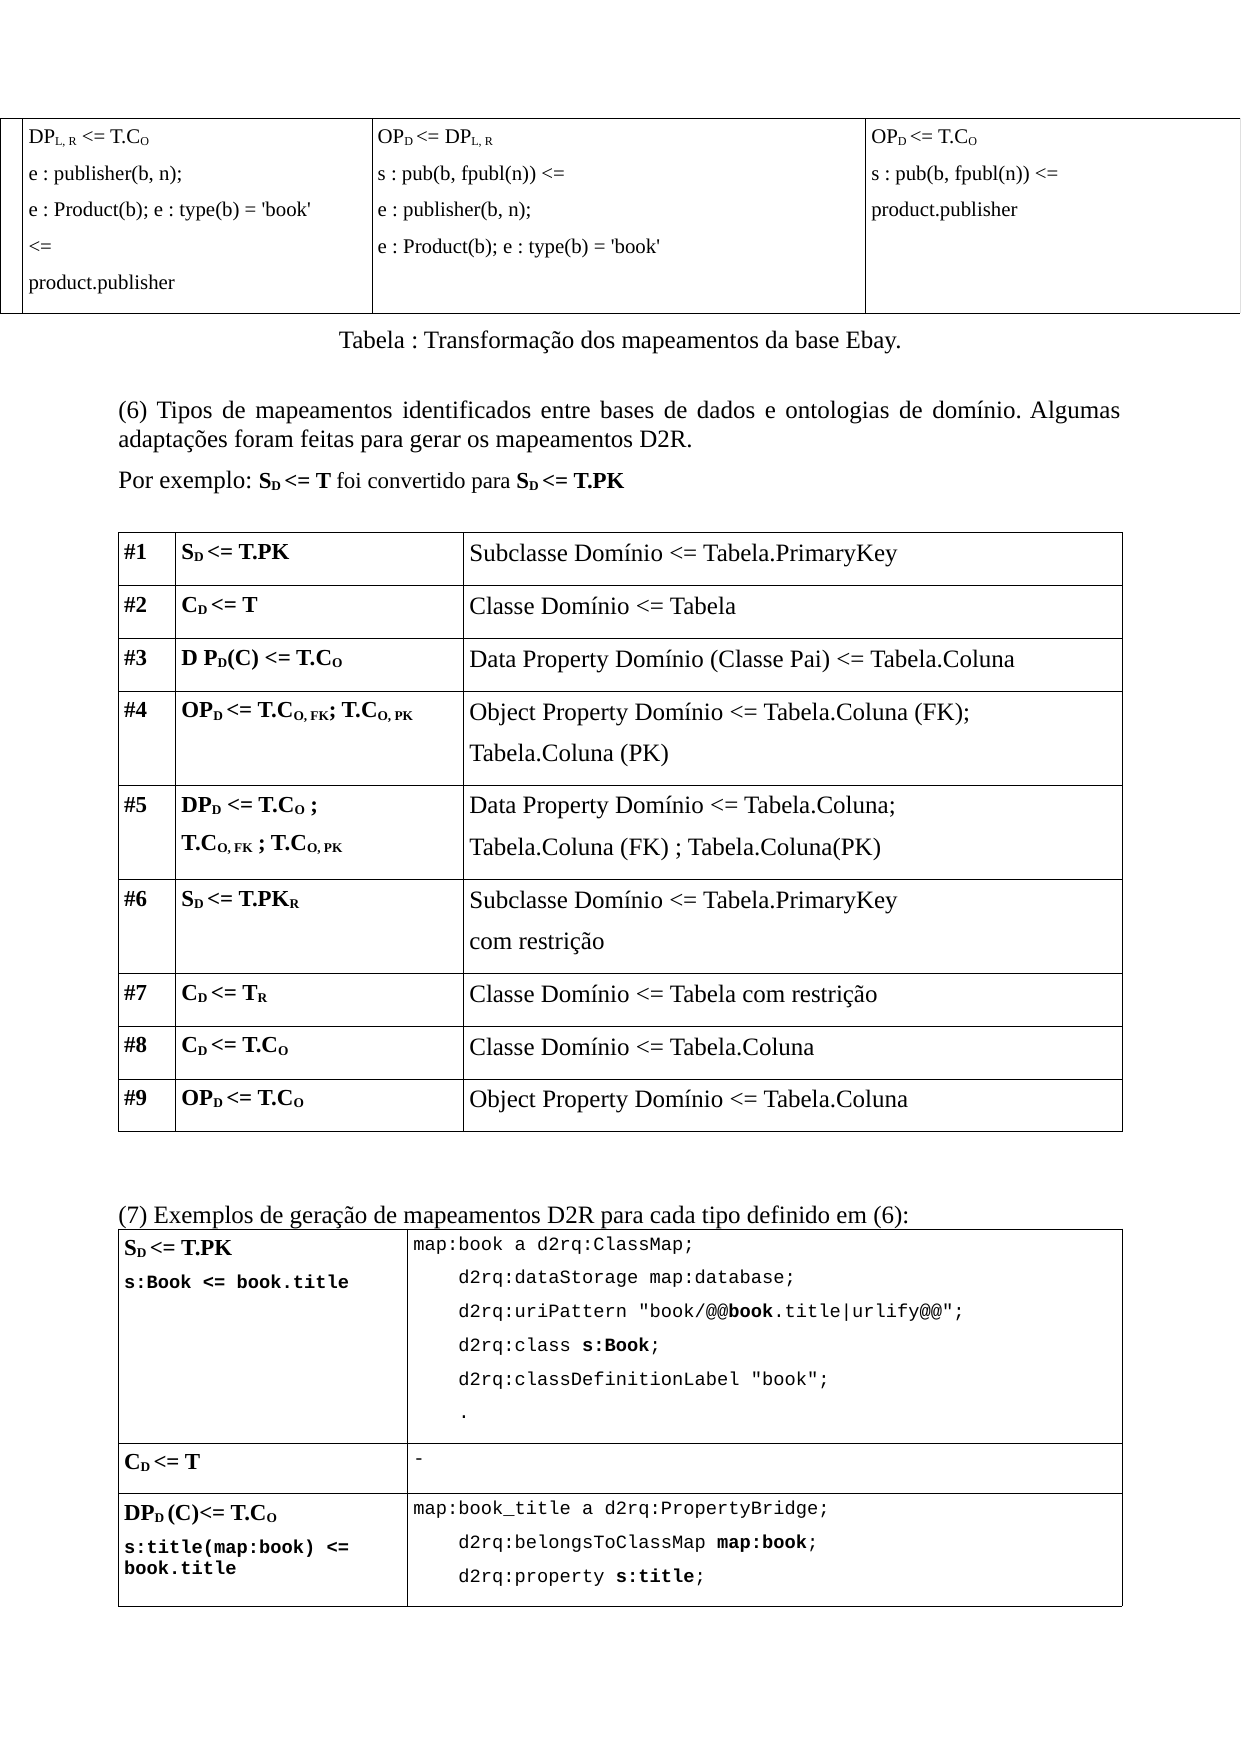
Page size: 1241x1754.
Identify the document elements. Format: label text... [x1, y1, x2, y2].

table_cell CD <= TR [176, 974, 463, 1026]
table_cell Object Property Domínio <= Tabela.Coluna [464, 1080, 1122, 1131]
table_header SD <= T.PK s:Book <= book.title [119, 1230, 407, 1443]
text (7) Exemplos de geração de mapeamentos D2R para cada tipo definido em (6): [118, 1200, 1122, 1228]
table_cell #8 [119, 1027, 175, 1078]
table_cell DPL, R <= T.CO e : publisher(b, n); e : Product(b); e : type(b) = 'book' <= product.publisher [23, 119, 372, 312]
table_cell OPD <= DPL, R s : pub(b, fpubl(n)) <= e : publisher(b, n); e : Product(b); e : type(b) = 'book' [373, 119, 865, 312]
table_cell DPD (C)<= T.CO s:title(map:book) <= book.title [119, 1494, 407, 1606]
table_cell CD <= T [176, 586, 463, 638]
text Tabela : Transformação dos mapeamentos da base Ebay. [118, 325, 1122, 354]
table_cell Object Property Domínio <= Tabela.Coluna (FK); Tabela.Coluna (PK) [464, 692, 1122, 785]
table_cell #6 [119, 880, 175, 973]
table_cell D PD(C) <= T.CO [176, 639, 463, 691]
table_cell CD <= T [119, 1444, 407, 1493]
table_cell OPD <= T.CO, FK; T.CO, PK [176, 692, 463, 785]
table_header SD <= T.PK [176, 533, 463, 585]
table_header map:book a d2rq:ClassMap; d2rq:dataStorage map:database; d2rq:uriPattern "book/@@book.title|urlify@@"; d2rq:class s:Book; d2rq:classDefinitionLabel "book"; . [408, 1230, 1122, 1443]
table_cell Data Property Domínio <= Tabela.Coluna; Tabela.Coluna (FK) ; Tabela.Coluna(PK) [464, 786, 1122, 879]
table_cell Classe Domínio <= Tabela.Coluna [464, 1027, 1122, 1078]
table_cell OPD <= T.CO [176, 1080, 463, 1131]
table_cell Subclasse Domínio <= Tabela.PrimaryKey com restrição [464, 880, 1122, 973]
table_cell OPD <= T.CO s : pub(b, fpubl(n)) <= product.publisher [866, 119, 1240, 312]
table_cell - [408, 1444, 1122, 1493]
text Por exemplo: SD <= T foi convertido para SD <= T.PK [118, 465, 1122, 493]
table_cell #9 [119, 1080, 175, 1131]
table_cell #3 [119, 639, 175, 691]
table_cell #7 [119, 974, 175, 1026]
text (6) Tipos de mapeamentos identificados entre bases de dados e ontologias de domínio. Algumas adaptações foram feitas para gerar os mapeamentos D2R. [118, 395, 1122, 452]
table_cell Classe Domínio <= Tabela [464, 586, 1122, 638]
table_cell #5 [119, 786, 175, 879]
table_header Subclasse Domínio <= Tabela.PrimaryKey [464, 533, 1122, 585]
table_cell map:book_title a d2rq:PropertyBridge; d2rq:belongsToClassMap map:book; d2rq:property s:title; [408, 1494, 1122, 1606]
table_cell Classe Domínio <= Tabela com restrição [464, 974, 1122, 1026]
table_cell SD <= T.PKR [176, 880, 463, 973]
table_header #1 [119, 533, 175, 585]
table_cell #2 [119, 586, 175, 638]
table_cell Data Property Domínio (Classe Pai) <= Tabela.Coluna [464, 639, 1122, 691]
table_cell #9 [1, 119, 22, 312]
table_cell DPD <= T.CO ; T.CO, FK ; T.CO, PK [176, 786, 463, 879]
table_cell #4 [119, 692, 175, 785]
table_cell CD <= T.CO [176, 1027, 463, 1078]
